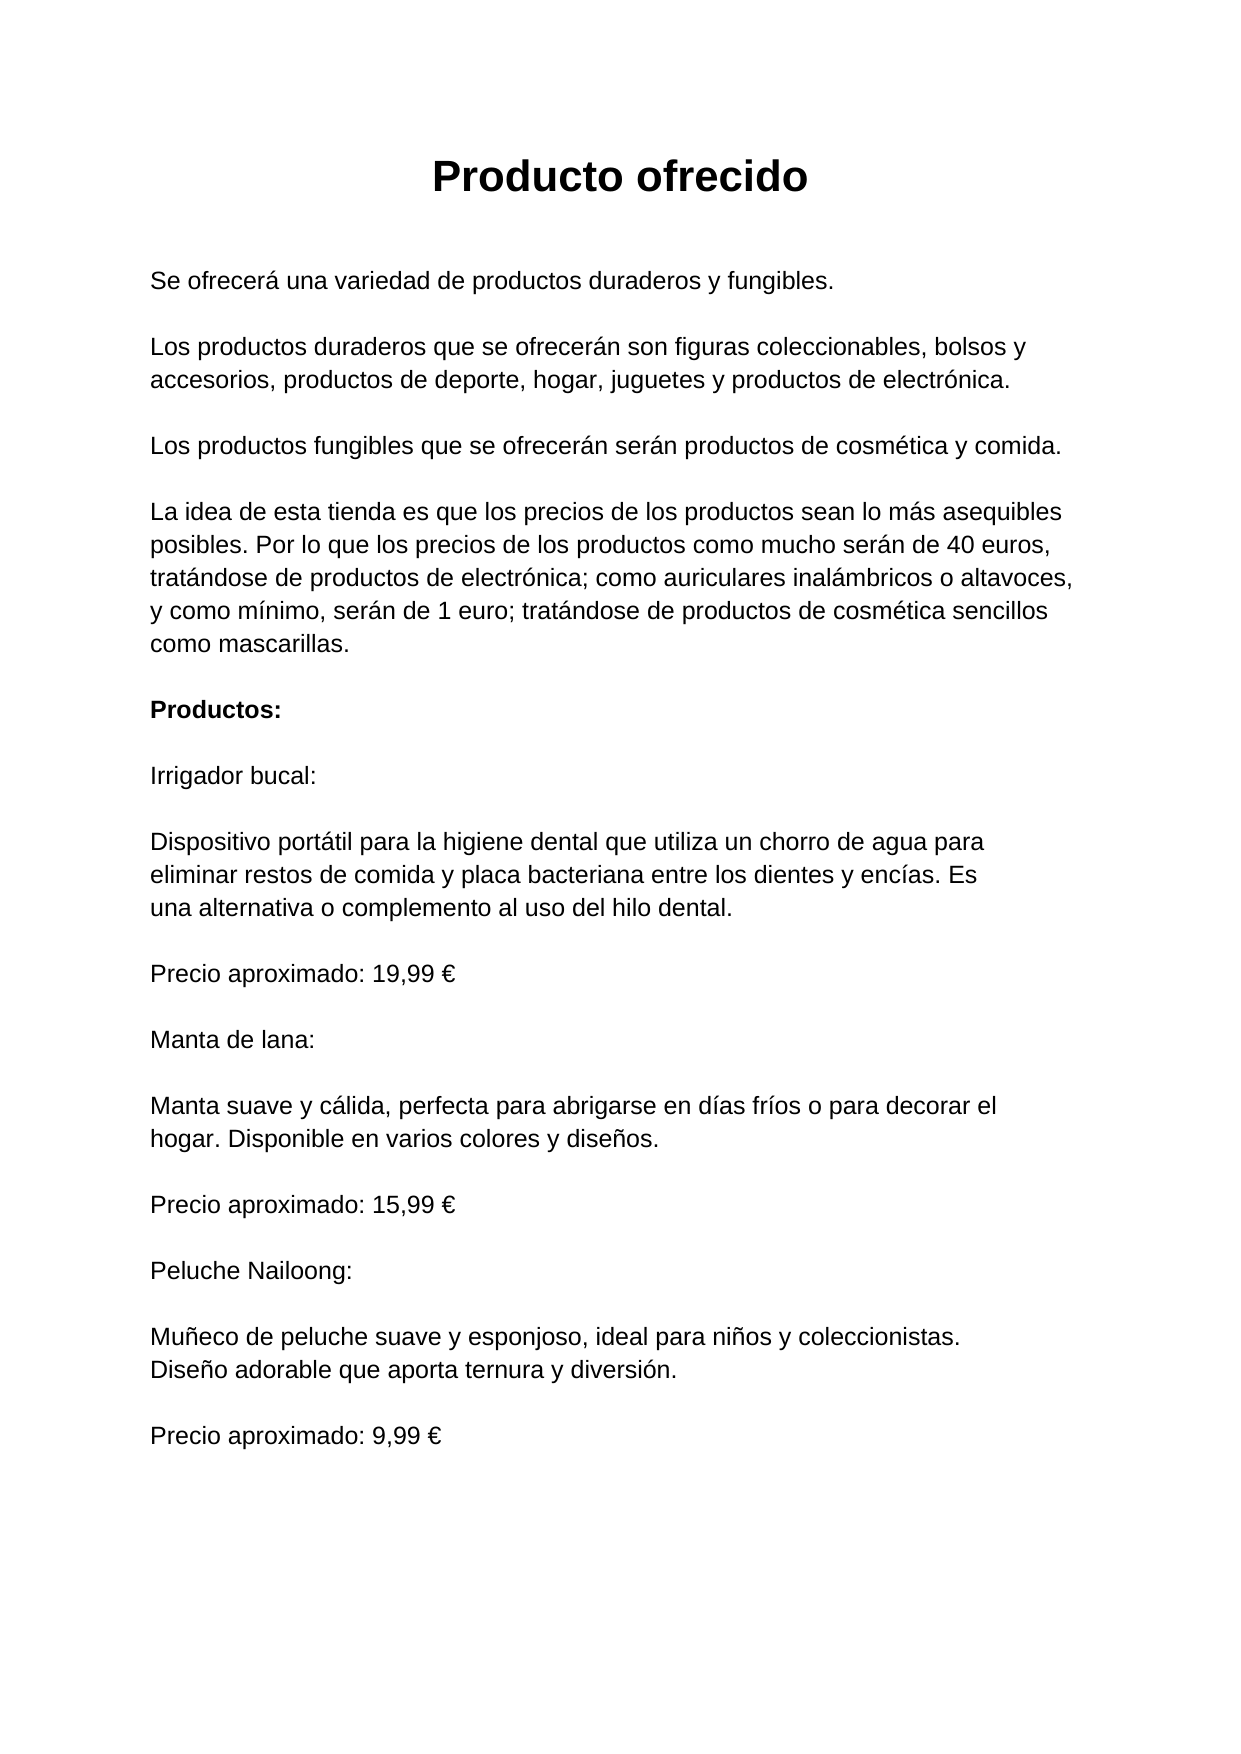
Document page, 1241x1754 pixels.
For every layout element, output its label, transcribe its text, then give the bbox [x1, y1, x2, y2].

text Diseño adorable que aporta ternura y diversión. [150, 1355, 1090, 1384]
text como mascarillas. [150, 629, 1090, 658]
text Muñeco de peluche suave y esponjoso, ideal para niños y coleccionistas. [150, 1322, 1090, 1351]
text Irrigador bucal: [150, 761, 1090, 790]
text Se ofrecerá una variedad de productos duraderos y fungibles. [150, 266, 1090, 294]
text accesorios, productos de deporte, hogar, juguetes y productos de electrónica. [150, 365, 1090, 393]
text Precio aproximado: 19,99 € [150, 959, 1090, 988]
text hogar. Disponible en varios colores y diseños. [150, 1124, 1090, 1153]
text Producto ofrecido [150, 150, 1090, 200]
text Los productos duraderos que se ofrecerán son figuras coleccionables, bolsos y [150, 332, 1090, 360]
text Manta suave y cálida, perfecta para abrigarse en días fríos o para decorar el [150, 1091, 1090, 1120]
text posibles. Por lo que los precios de los productos como mucho serán de 40 euros, [150, 530, 1090, 558]
text Manta de lana: [150, 1025, 1090, 1054]
text y como mínimo, serán de 1 euro; tratándose de productos de cosmética sencillos [150, 596, 1090, 624]
text Los productos fungibles que se ofrecerán serán productos de cosmética y comida. [150, 431, 1090, 459]
text Peluche Nailoong: [150, 1256, 1090, 1285]
text Productos: [150, 695, 1090, 724]
text una alternativa o complemento al uso del hilo dental. [150, 893, 1090, 922]
text Dispositivo portátil para la higiene dental que utiliza un chorro de agua para [150, 827, 1090, 856]
text tratándose de productos de electrónica; como auriculares inalámbricos o altavoces, [150, 563, 1090, 592]
text Precio aproximado: 9,99 € [150, 1421, 1090, 1450]
text La idea de esta tienda es que los precios de los productos sean lo más asequibles [150, 497, 1090, 526]
text Precio aproximado: 15,99 € [150, 1190, 1090, 1219]
text eliminar restos de comida y placa bacteriana entre los dientes y encías. Es [150, 860, 1090, 889]
